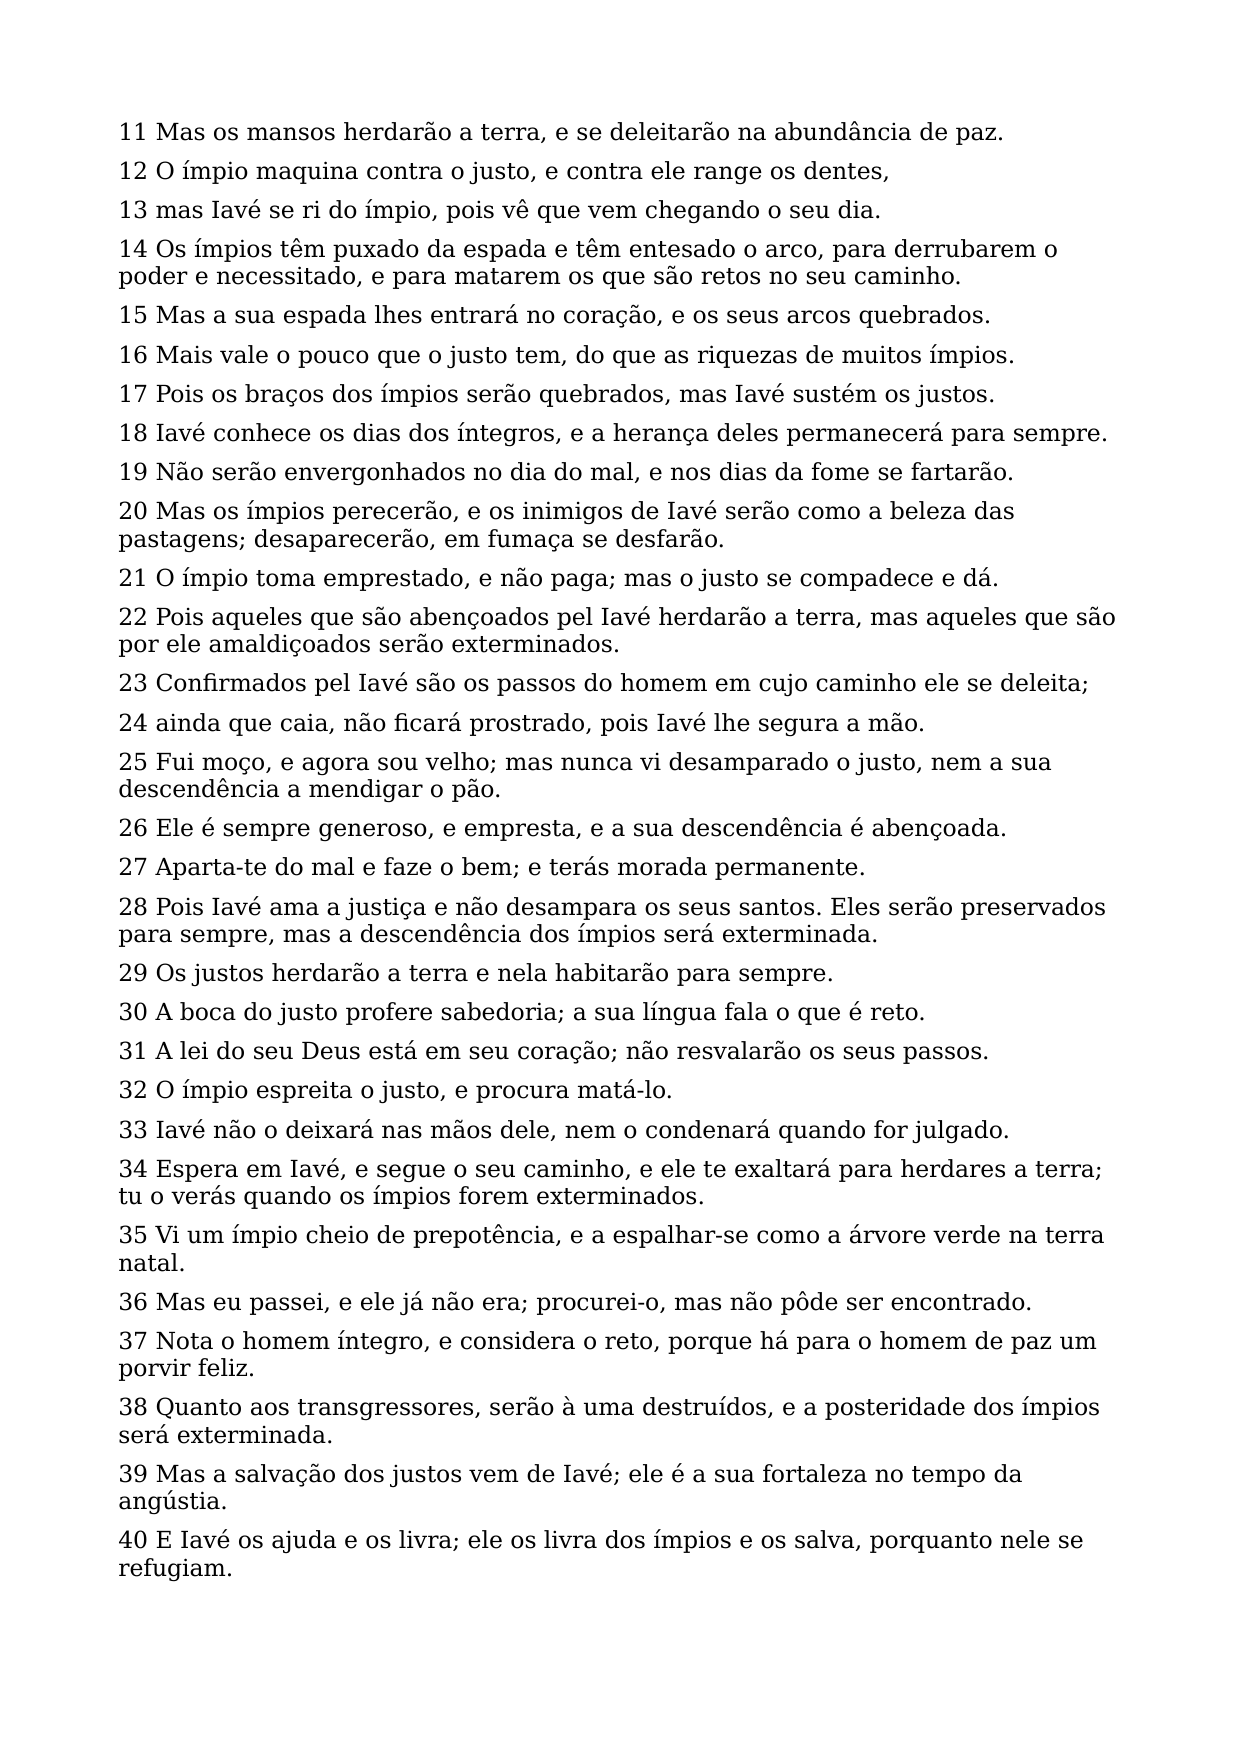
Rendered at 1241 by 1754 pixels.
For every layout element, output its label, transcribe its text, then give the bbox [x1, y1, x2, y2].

text 12 O ímpio maquina contra o justo, e contra ele range os dentes, [118, 157, 1122, 184]
text 17 Pois os braços dos ímpios serão quebrados, mas Iavé sustém os justos. [118, 380, 1122, 408]
text 27 Aparta-te do mal e faze o bem; e terás morada permanente. [118, 854, 1122, 881]
text 32 O ímpio espreita o justo, e procura matá-lo. [118, 1077, 1122, 1104]
text 19 Não serão envergonhados no dia do mal, e nos dias da fome se fartarão. [118, 459, 1122, 486]
text 15 Mas a sua espada lhes entrará no coração, e os seus arcos quebrados. [118, 302, 1122, 329]
text 33 Iavé não o deixará nas mãos dele, nem o condenará quando for julgado. [118, 1116, 1122, 1143]
text 37 Nota o homem íntegro, e considera o reto, porque há para o homem de paz um porvir feliz. [118, 1327, 1122, 1382]
text 40 E Iavé os ajuda e os livra; ele os livra dos ímpios e os salva, porquanto nele se refugiam. [118, 1527, 1122, 1581]
text 26 Ele é sempre generoso, e empresta, e a sua descendência é abençoada. [118, 815, 1122, 842]
text 31 A lei do seu Deus está em seu coração; não resvalarão os seus passos. [118, 1038, 1122, 1065]
text 22 Pois aqueles que são abençoados pel Iavé herdarão a terra, mas aqueles que são por ele amaldiçoados serão exterminados. [118, 603, 1122, 658]
text 13 mas Iavé se ri do ímpio, pois vê que vem chegando o seu dia. [118, 196, 1122, 224]
text 21 O ímpio toma emprestado, e não paga; mas o justo se compadece e dá. [118, 564, 1122, 592]
text 28 Pois Iavé ama a justiça e não desampara os seus santos. Eles serão preservados para sempre, mas a descendência dos ímpios será exterminada. [118, 893, 1122, 948]
text 20 Mas os ímpios perecerão, e os inimigos de Iavé serão como a beleza das pastagens; desaparecerão, em fumaça se desfarão. [118, 498, 1122, 552]
text 38 Quanto aos transgressores, serão à uma destruídos, e a posteridade dos ímpios será exterminada. [118, 1394, 1122, 1448]
text 25 Fui moço, e agora sou velho; mas nunca vi desamparado o justo, nem a sua descendência a mendigar o pão. [118, 748, 1122, 803]
text 11 Mas os mansos herdarão a terra, e se deleitarão na abundância de paz. [118, 118, 1122, 145]
text 14 Os ímpios têm puxado da espada e têm entesado o arco, para derrubarem o poder e necessitado, e para matarem os que são retos no seu caminho. [118, 236, 1122, 290]
text 23 Confirmados pel Iavé são os passos do homem em cujo caminho ele se deleita; [118, 670, 1122, 697]
text 24 ainda que caia, não ficará prostrado, pois Iavé lhe segura a mão. [118, 709, 1122, 736]
text 16 Mais vale o pouco que o justo tem, do que as riquezas de muitos ímpios. [118, 341, 1122, 368]
text 18 Iavé conhece os dias dos íntegros, e a herança deles permanecerá para sempre. [118, 419, 1122, 447]
text 30 A boca do justo profere sabedoria; a sua língua fala o que é reto. [118, 999, 1122, 1026]
text 29 Os justos herdarão a terra e nela habitarão para sempre. [118, 959, 1122, 987]
text 36 Mas eu passei, e ele já não era; procurei-o, mas não pôde ser encontrado. [118, 1288, 1122, 1316]
text 39 Mas a salvação dos justos vem de Iavé; ele é a sua fortaleza no tempo da angústia. [118, 1460, 1122, 1515]
text 35 Vi um ímpio cheio de prepotência, e a espalhar-se como a árvore verde na terra natal. [118, 1222, 1122, 1276]
text 34 Espera em Iavé, e segue o seu caminho, e ele te exaltará para herdares a terra; tu o verás quando os ímpios forem exterminados. [118, 1155, 1122, 1210]
